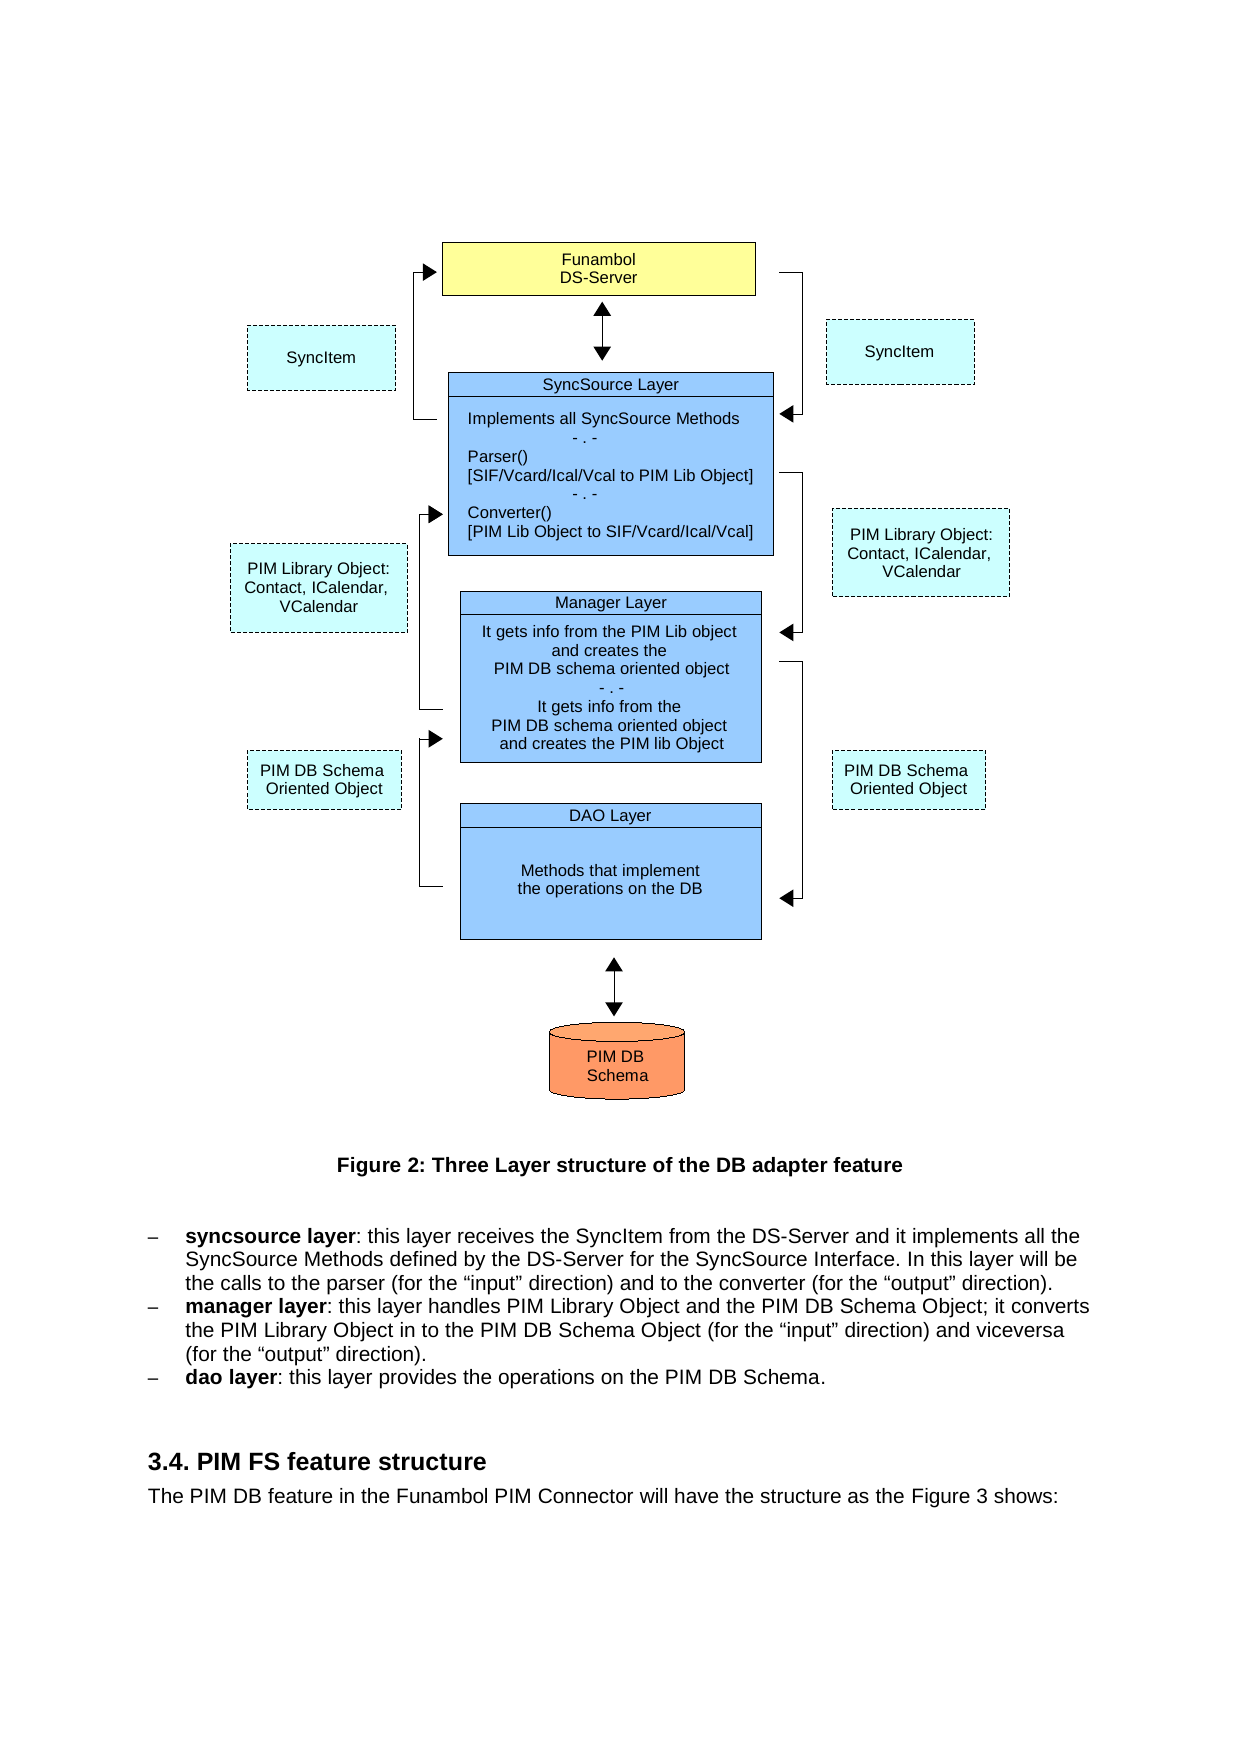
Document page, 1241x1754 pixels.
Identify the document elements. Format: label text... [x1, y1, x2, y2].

subtitle PIM FS feature structure [148, 1448, 1093, 1476]
text Figure 2: Three Layer structure of the DB adapter feature [204, 172, 1036, 1177]
list manager layer: this layer handles PIM Library Object and the PIM DB Schema Object; it converts the PIM Library Object in to the PIM DB Schema Object (for the “input” direction) and viceversa (for the “output” direction). [148, 1295, 1093, 1366]
text The PIM DB feature in the Funambol PIM Connector will have the structure as the Figure 3 shows: [148, 1485, 1093, 1508]
list syncsource layer: this layer receives the SyncItem from the DS-Server and it implements all the SyncSource Methods defined by the DS-Server for the SyncSource Interface. In this layer will be the calls to the parser (for the “input” direction) and to the converter (for the “output” direction). [148, 1224, 1093, 1295]
list dao layer: this layer provides the operations on the PIM DB Schema. [148, 1366, 1093, 1389]
